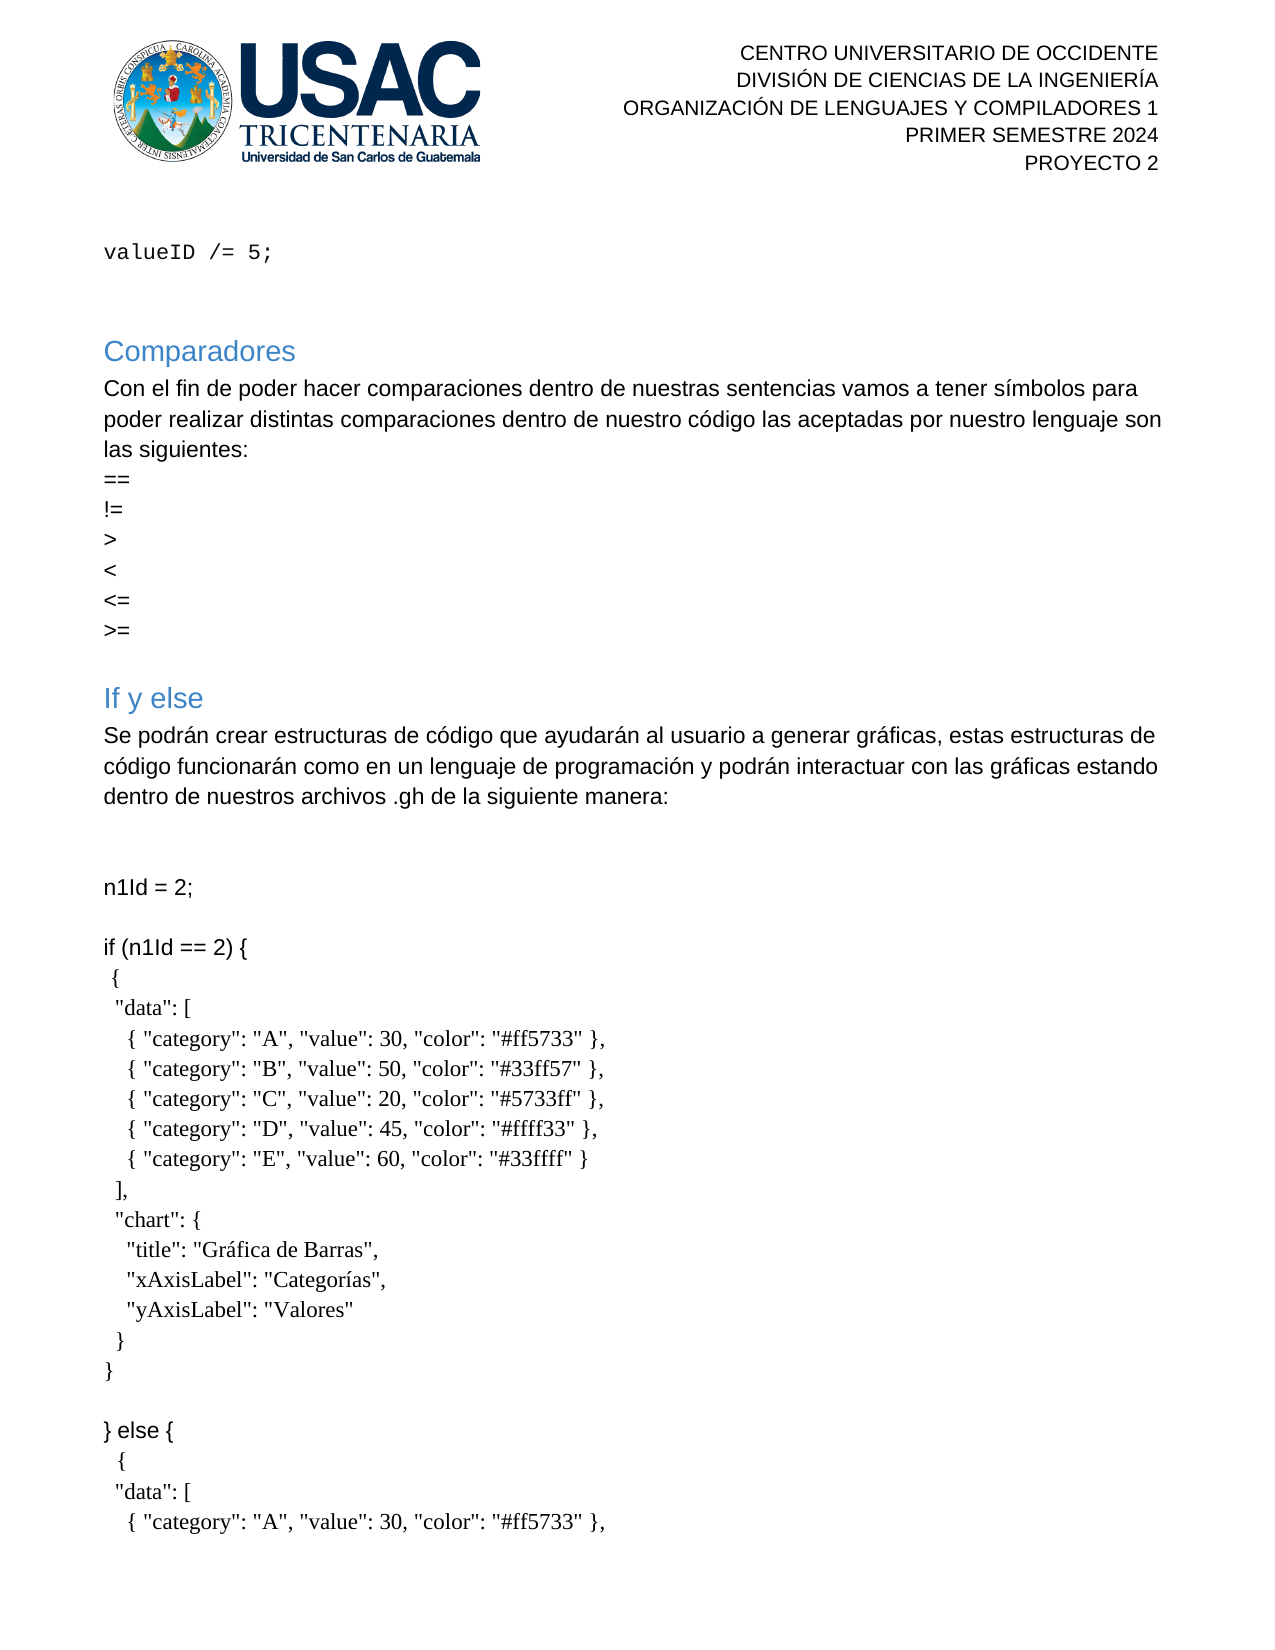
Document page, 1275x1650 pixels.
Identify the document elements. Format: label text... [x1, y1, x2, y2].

text >= [103, 617, 1172, 643]
picture [113, 40, 481, 162]
text == != [103, 466, 1172, 523]
subtitle Comparadores [103, 333, 1172, 367]
text Se podrán crear estructuras de código que ayudarán al usuario a generar gráficas, estas estructuras de código funcionarán como en un lenguaje de programación y podrán interactuar con las gráficas estando dentro de nuestros archivos .gh de la siguiente manera: [103, 722, 1172, 809]
text "title": "Gráfica de Barras", [103, 1236, 1172, 1262]
text } [103, 1327, 1172, 1353]
text } else { [103, 1417, 1172, 1444]
subtitle If y else [103, 681, 1172, 714]
text { "category": "A", "value": 30, "color": "#ff5733" }, [103, 1025, 1172, 1051]
text "data": [ [103, 1478, 1172, 1504]
text { [103, 964, 1172, 991]
text "yAxisLabel": "Valores" [103, 1297, 1172, 1323]
text Con el fin de poder hacer comparaciones dentro de nuestras sentencias vamos a tener símbolos para poder realizar distintas comparaciones dentro de nuestro código las aceptadas por nuestro lenguaje son las siguientes: [103, 375, 1172, 462]
text { "category": "B", "value": 50, "color": "#33ff57" }, [103, 1055, 1172, 1081]
text "data": [ [103, 994, 1172, 1021]
text "chart": { [103, 1206, 1172, 1232]
text { "category": "D", "value": 45, "color": "#ffff33" }, [103, 1115, 1172, 1142]
text { "category": "E", "value": 60, "color": "#33ffff" } [103, 1146, 1172, 1172]
text n1Id = 2; [103, 873, 1172, 900]
text ], [103, 1176, 1172, 1202]
text { [103, 1448, 1172, 1474]
text <= [103, 587, 1172, 613]
text > [103, 526, 1172, 553]
text { "category": "A", "value": 30, "color": "#ff5733" }, [103, 1508, 1172, 1534]
text "xAxisLabel": "Categorías", [103, 1266, 1172, 1293]
text if (n1Id == 2) { [103, 934, 1172, 960]
text { "category": "C", "value": 20, "color": "#5733ff" }, [103, 1085, 1172, 1111]
text } [103, 1357, 1172, 1383]
text valueID /= 5; [103, 242, 1172, 266]
text < [103, 557, 1172, 583]
